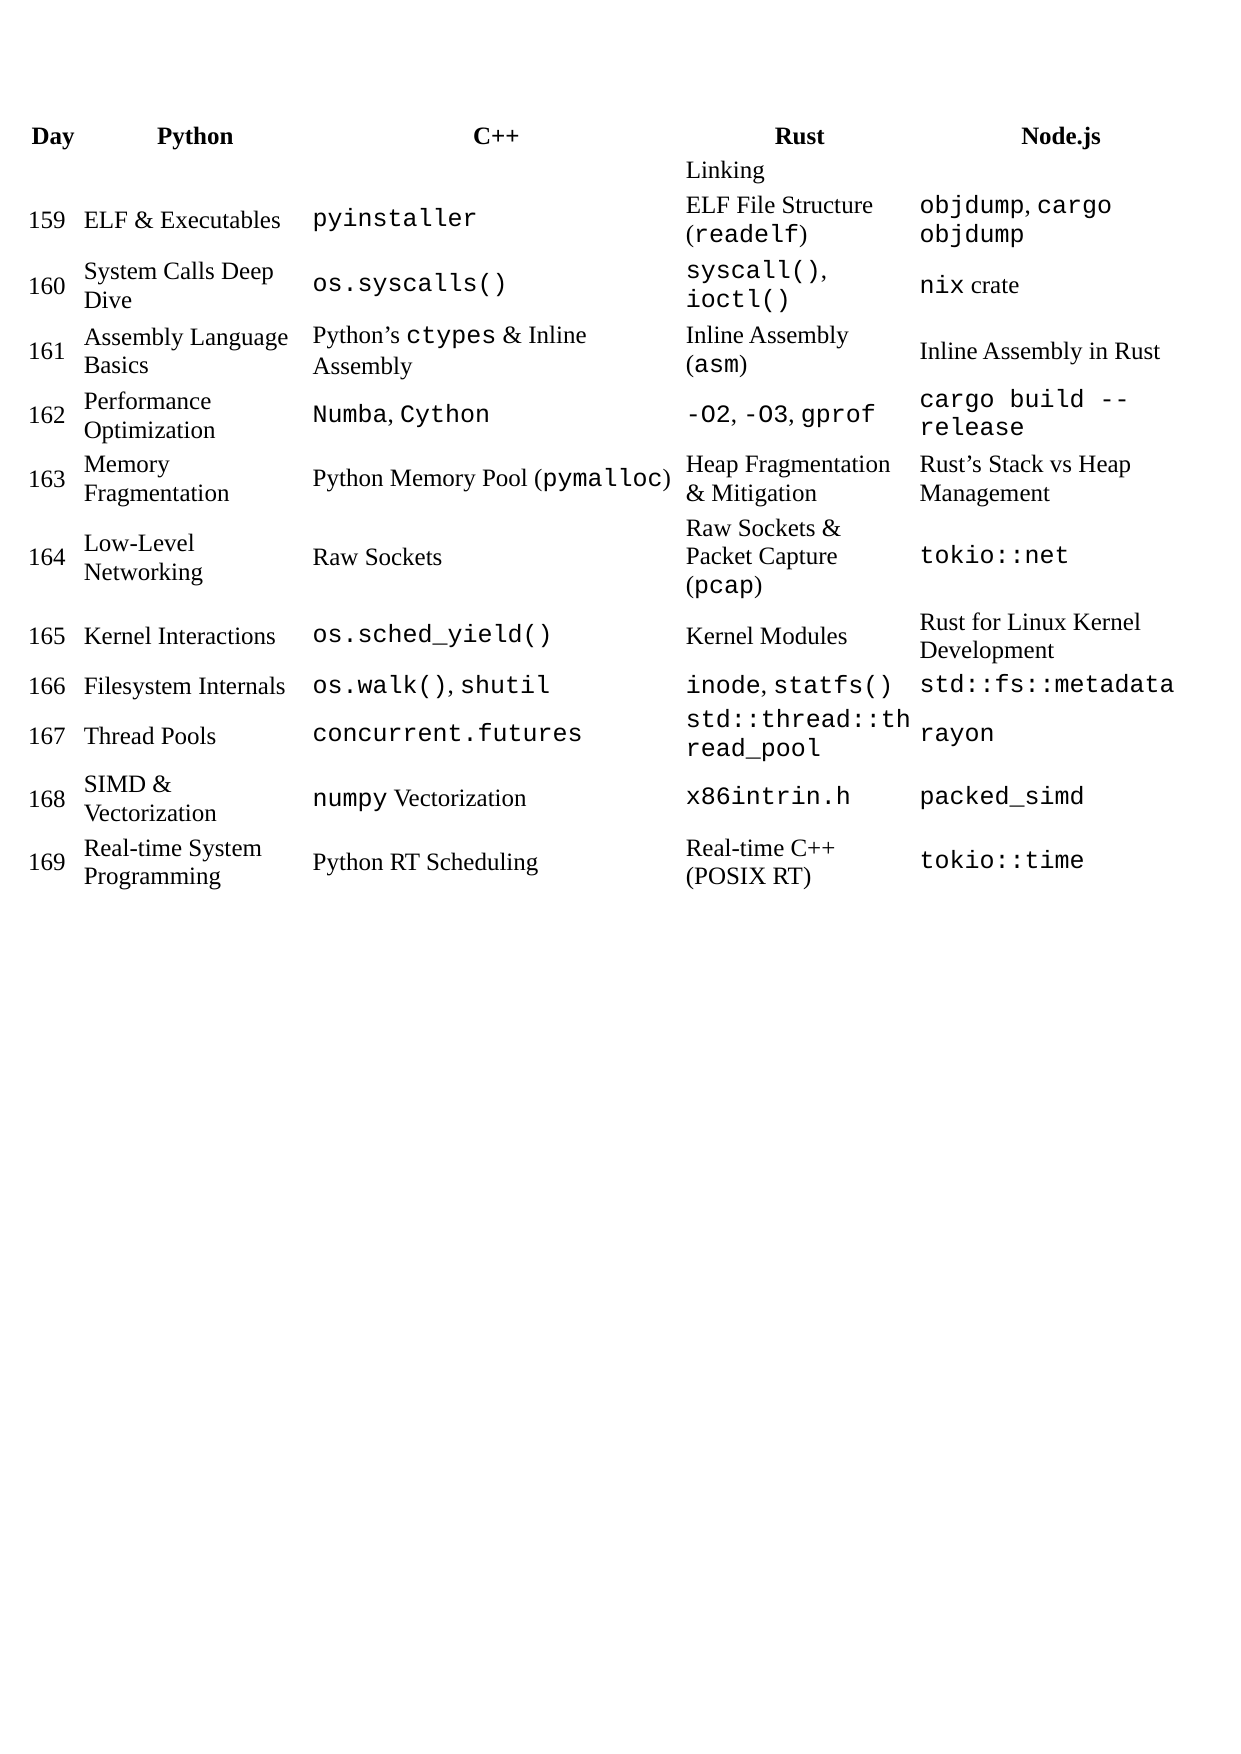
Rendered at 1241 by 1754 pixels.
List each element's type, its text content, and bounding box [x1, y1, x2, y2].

table_cell os.syscalls() [310, 253, 683, 318]
table_cell 165 [25, 604, 81, 667]
table_cell objdump, cargo objdump [916, 187, 1206, 253]
table_cell 162 [25, 383, 81, 446]
table_cell Raw Sockets & Packet Capture (pcap) [683, 510, 916, 604]
table_cell Thread Pools [81, 704, 309, 766]
table_cell [310, 893, 683, 928]
table_header Rust [683, 118, 916, 153]
table_cell [81, 893, 309, 928]
table_cell 160 [25, 253, 81, 318]
table_cell 163 [25, 446, 81, 510]
table_cell [916, 153, 1206, 187]
table_cell Kernel Modules [683, 604, 916, 667]
table_cell 167 [25, 704, 81, 766]
table_cell Low-Level Networking [81, 510, 309, 604]
table_cell Linking [683, 153, 916, 187]
table_cell Inline Assembly (asm) [683, 318, 916, 383]
table_cell 166 [25, 667, 81, 704]
table_cell Numba, Cython [310, 383, 683, 446]
table_cell inode, statfs() [683, 667, 916, 704]
table_cell cargo build --release [916, 383, 1206, 446]
table_cell concurrent.futures [310, 704, 683, 766]
table_cell System Calls Deep Dive [81, 253, 309, 318]
table_cell os.walk(), shutil [310, 667, 683, 704]
table_cell nix crate [916, 253, 1206, 318]
table_cell Real-time System Programming [81, 830, 309, 893]
table_header Node.js [916, 118, 1206, 153]
table_cell 164 [25, 510, 81, 604]
table_cell pyinstaller [310, 187, 683, 253]
table_cell Raw Sockets [310, 510, 683, 604]
table_cell Heap Fragmentation & Mitigation [683, 446, 916, 510]
table_cell rayon [916, 704, 1206, 766]
table_cell SIMD & Vectorization [81, 766, 309, 830]
table_cell Memory Fragmentation [81, 446, 309, 510]
table_header C++ [310, 118, 683, 153]
table_cell Python RT Scheduling [310, 830, 683, 893]
table_header Day [25, 118, 81, 153]
table_cell packed_simd [916, 766, 1206, 830]
table_cell tokio::net [916, 510, 1206, 604]
table_cell std::fs::metadata [916, 667, 1206, 704]
table_cell Assembly Language Basics [81, 318, 309, 383]
table_cell -O2, -O3, gprof [683, 383, 916, 446]
table_cell [25, 893, 81, 928]
table_cell Rust’s Stack vs Heap Management [916, 446, 1206, 510]
table_cell os.sched_yield() [310, 604, 683, 667]
table_cell [310, 153, 683, 187]
table_cell [683, 893, 916, 928]
table_cell ELF File Structure (readelf) [683, 187, 916, 253]
table_cell syscall(), ioctl() [683, 253, 916, 318]
table_cell Filesystem Internals [81, 667, 309, 704]
table_cell [25, 153, 81, 187]
table_cell tokio::time [916, 830, 1206, 893]
table_cell 168 [25, 766, 81, 830]
table_cell [916, 893, 1206, 928]
table_cell Kernel Interactions [81, 604, 309, 667]
table_cell Real-time C++ (POSIX RT) [683, 830, 916, 893]
table_cell Inline Assembly in Rust [916, 318, 1206, 383]
table_cell [81, 153, 309, 187]
table_cell x86intrin.h [683, 766, 916, 830]
table_cell ELF & Executables [81, 187, 309, 253]
table_cell Python’s ctypes & Inline Assembly [310, 318, 683, 383]
table_cell std::thread::thread_pool [683, 704, 916, 766]
table_header Python [81, 118, 309, 153]
table_cell 159 [25, 187, 81, 253]
table_cell 161 [25, 318, 81, 383]
table_cell 169 [25, 830, 81, 893]
table_cell Rust for Linux Kernel Development [916, 604, 1206, 667]
table_cell numpy Vectorization [310, 766, 683, 830]
table_cell Performance Optimization [81, 383, 309, 446]
table_cell Python Memory Pool (pymalloc) [310, 446, 683, 510]
